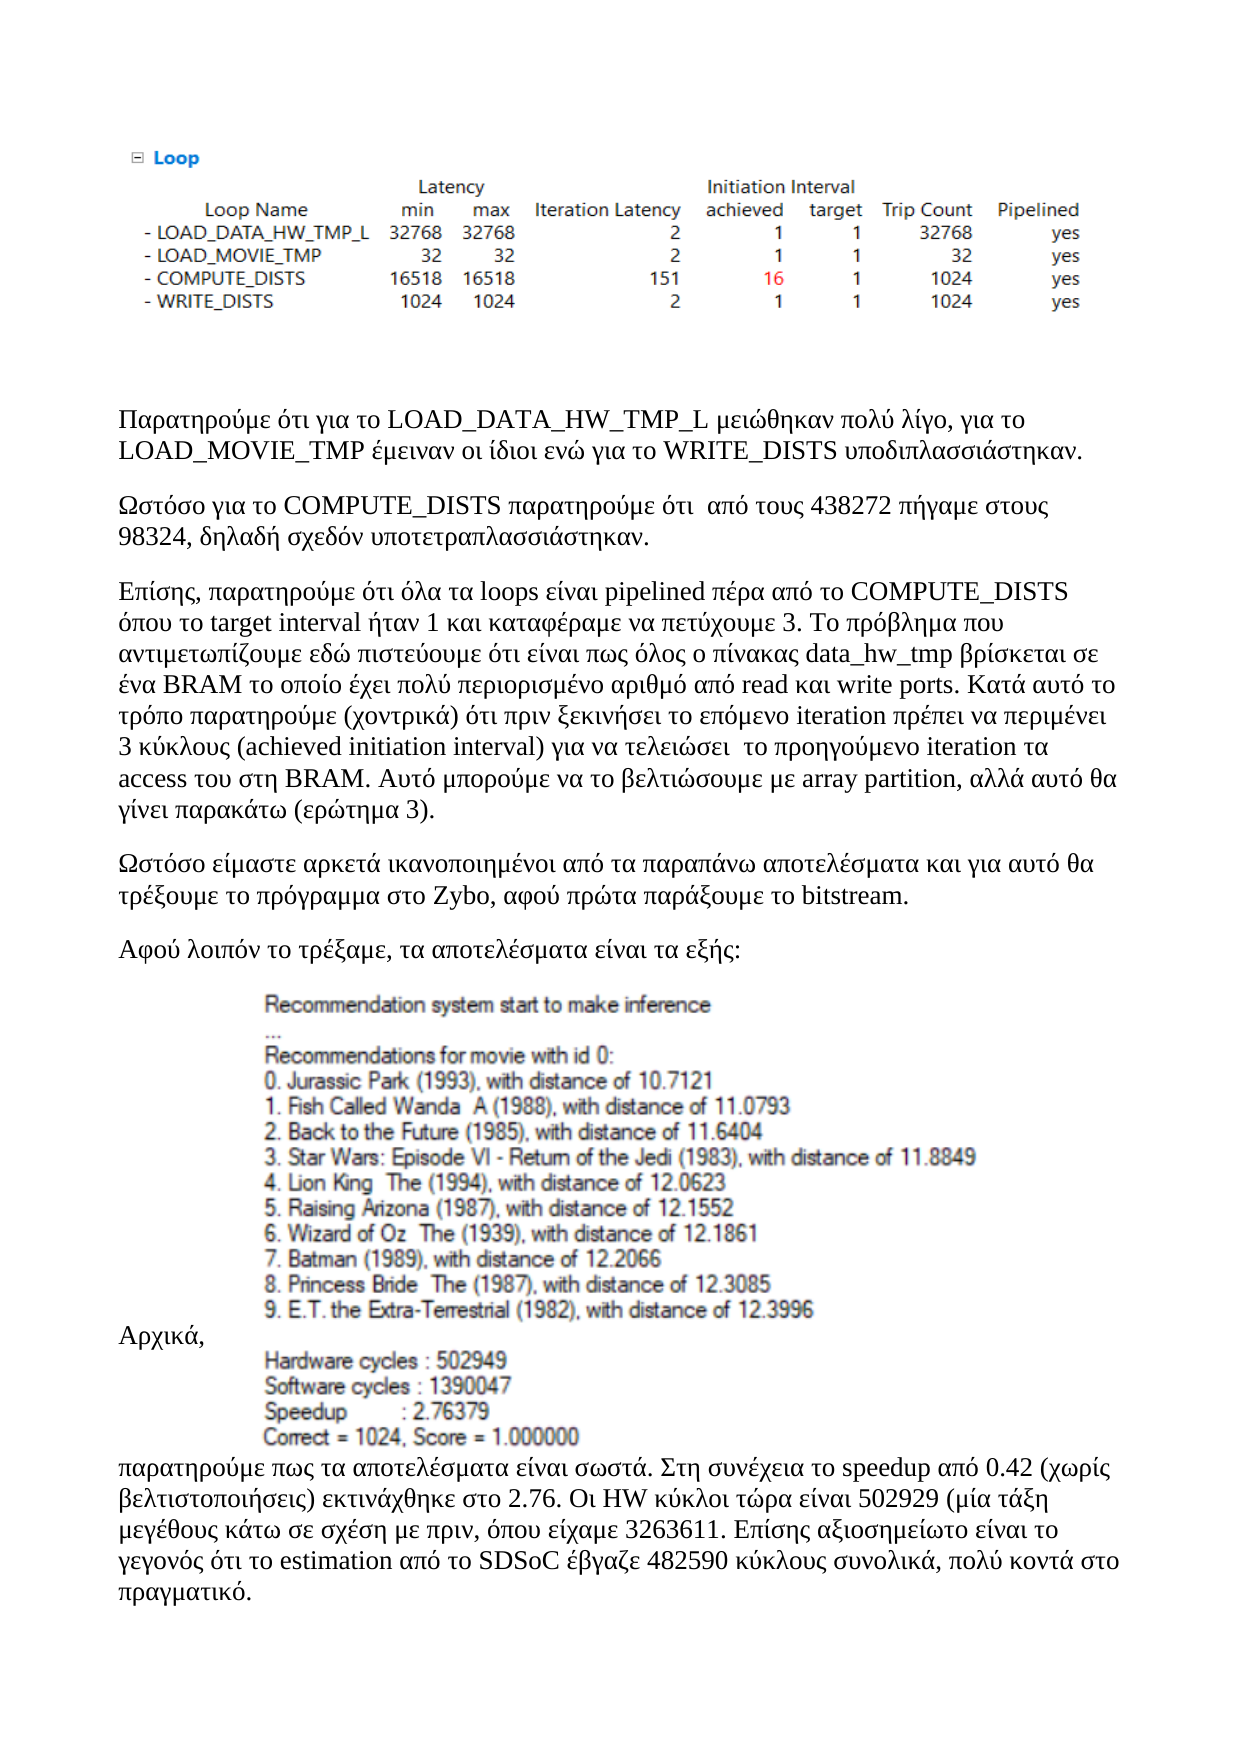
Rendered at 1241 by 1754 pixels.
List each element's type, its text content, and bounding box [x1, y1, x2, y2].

text Ωστόσο είμαστε αρκετά ικανοποιημένοι από τα παραπάνω αποτελέσματα και για αυτό θα τρέξουμε το πρόγραμμα στο Zybo, αφού πρώτα παράξουμε το bitstream. [118, 848, 1122, 910]
text Παρατηρούμε ότι για το LOAD_DATA_HW_TMP_L μειώθηκαν πολύ λίγο, για το LOAD_MOVIE_TMP έμειναν οι ίδιοι ενώ για το WRITE_DISTS υποδιπλασσιάστηκαν. [118, 403, 1122, 465]
text Αρχικά, παρατηρούμε πως τα αποτελέσματα είναι σωστά. Στη συνέχεια το speedup από 0.42 (χωρίς βελτιστοποιήσεις) εκτινάχθηκε στο 2.76. Οι HW κύκλοι τώρα είναι 502929 (μία τάξη μεγέθους κάτω σε σχέση με πριν, όπου είχαμε 3263611. Επίσης αξιοσημείωτο είναι το γεγονός ότι το estimation από το SDSoC έβγαζε 482590 κύκλους συνολικά, πολύ κοντά στο πραγματικό. [118, 1319, 1122, 1607]
text Ωστόσο για το COMPUTE_DISTS παρατηρούμε ότι από τους 438272 πήγαμε στους 98324, δηλαδή σχεδόν υποτετραπλασσιάστηκαν. [118, 489, 1122, 551]
picture [108, 139, 1113, 332]
text Επίσης, παρατηρούμε ότι όλα τα loops είναι pipelined πέρα από το COMPUTE_DISTS όπου το target interval ήταν 1 και καταφέραμε να πετύχουμε 3. Το πρόβλημα που αντιμετωπίζουμε εδώ πιστεύουμε ότι είναι πως όλος ο πίνακας data_hw_tmp βρίσκεται σε ένα BRAM το οποίο έχει πολύ περιορισμένο αριθμό από read και write ports. Κατά αυτό το τρόπο παρατηρούμε (χοντρικά) ότι πριν ξεκινήσει το επόμενο iteration πρέπει να περιμένει 3 κύκλους (achieved initiation interval) για να τελειώσει το προηγούμενο iteration τα access του στη BRAM. Αυτό μπορούμε να το βελτιώσουμε με array partition, αλλά αυτό θα γίνει παρακάτω (ερώτημα 3). [118, 575, 1122, 824]
picture [260, 988, 981, 1451]
text Αφού λοιπόν το τρέξαμε, τα αποτελέσματα είναι τα εξής: [118, 933, 1122, 965]
